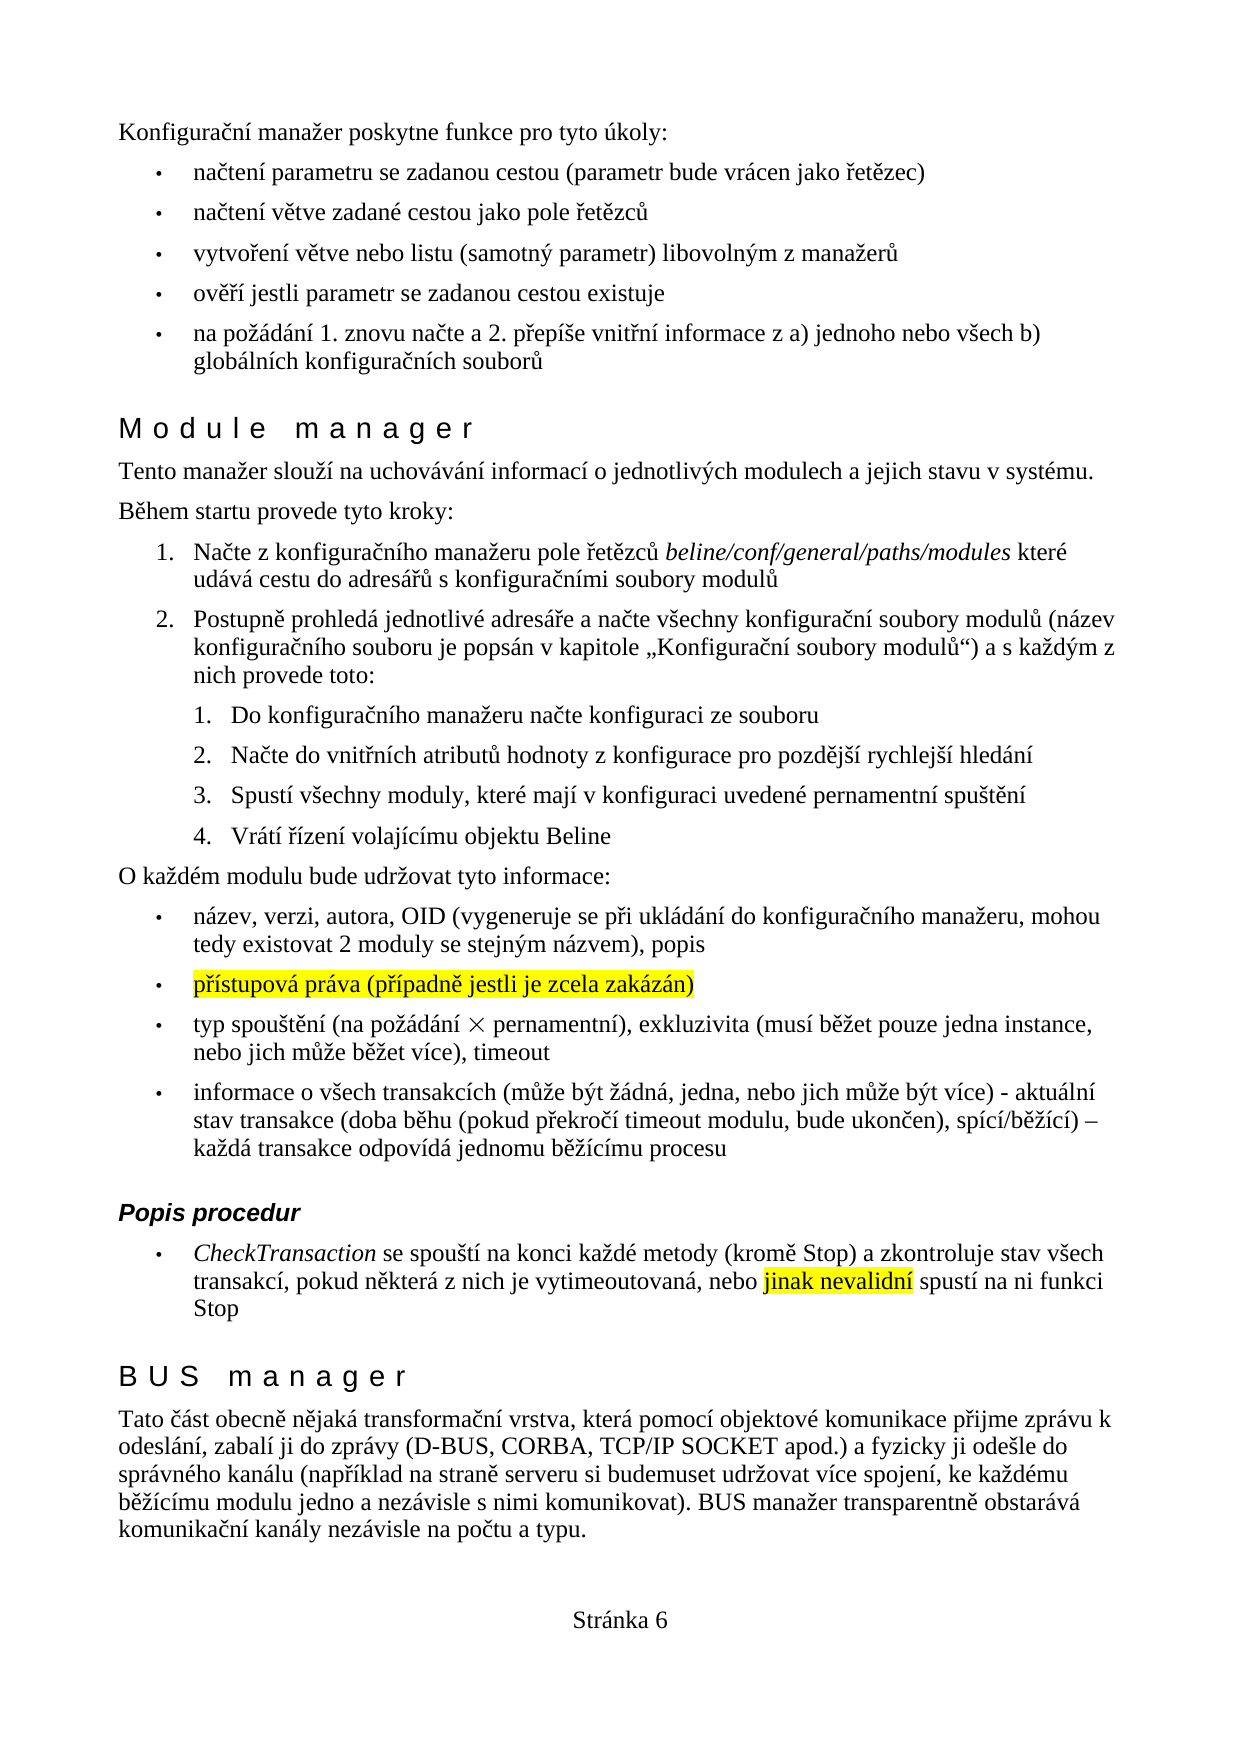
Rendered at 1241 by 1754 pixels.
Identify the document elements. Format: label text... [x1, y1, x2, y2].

list přístupová práva (případně jestli je zcela zakázán) [156, 970, 1122, 998]
list název, verzi, autora, OID (vygeneruje se při ukládání do konfiguračního manažeru, mohou tedy existovat 2 moduly se stejným názvem), popis [156, 902, 1122, 958]
list CheckTransaction se spouští na konci každé metody (kromě Stop) a zkontroluje stav všech transakcí, pokud některá z nich je vytimeoutovaná, nebo jinak nevalidní spustí na ni funkci Stop [156, 1239, 1122, 1322]
text O každém modulu bude udržovat tyto informace: [118, 862, 1122, 890]
text Tento manažer slouží na uchovávání informací o jednotlivých modulech a jejich stavu v systému. [118, 457, 1122, 485]
list Načte do vnitřních atributů hodnoty z konfigurace pro pozdější rychlejší hledání [193, 741, 1122, 769]
subtitle BUS manager [118, 1360, 1122, 1392]
list vytvoření větve nebo listu (samotný parametr) libovolným z manažerů [156, 239, 1122, 266]
subtitle Module manager [118, 412, 1122, 445]
list Načte z konfiguračního manažeru pole řetězců beline/conf/general/paths/modules které udává cestu do adresářů s konfiguračními soubory modulů [156, 538, 1122, 593]
text Tato část obecně nějaká transformační vrstva, která pomocí objektové komunikace přijme zprávu k odeslání, zabalí ji do zprávy (D-BUS, CORBA, TCP/IP SOCKET apod.) a fyzicky ji odešle do správného kanálu (například na straně serveru si budemuset udržovat více spojení, ke každému běžícímu modulu jedno a nezávisle s nimi komunikovat). BUS manažer transparentně obstarává komunikační kanály nezávisle na počtu a typu. [118, 1405, 1122, 1543]
text Konfigurační manažer poskytne funkce pro tyto úkoly: [118, 118, 1122, 146]
list Postupně prohledá jednotlivé adresáře a načte všechny konfigurační soubory modulů (název konfiguračního souboru je popsán v kapitole „Konfigurační soubory modulů“) a s každým z nich provede toto: [156, 606, 1122, 689]
text Během startu provede tyto kroky: [118, 497, 1122, 525]
list Vrátí řízení volajícímu objektu Beline [193, 822, 1122, 849]
subtitle Popis procedur [118, 1199, 1122, 1227]
list načtení větve zadané cestou jako pole řetězců [156, 198, 1122, 226]
list Spustí všechny moduly, které mají v konfiguraci uvedené pernamentní spuštění [193, 782, 1122, 809]
list Do konfiguračního manažeru načte konfiguraci ze souboru [193, 701, 1122, 729]
list ověří jestli parametr se zadanou cestou existuje [156, 279, 1122, 307]
list typ spouštění (na požádání  pernamentní), exkluzivita (musí běžet pouze jedna instance, nebo jich může běžet více), timeout [156, 1010, 1122, 1066]
list informace o všech transakcích (může být žádná, jedna, nebo jich může být více) - aktuální stav transakce (doba běhu (pokud překročí timeout modulu, bude ukončen), spící/běžící) – každá transakce odpovídá jednomu běžícímu procesu [156, 1078, 1122, 1161]
list na požádání 1. znovu načte a 2. přepíše vnitřní informace z a) jednoho nebo všech b) globálních konfiguračních souborů [156, 319, 1122, 374]
list načtení parametru se zadanou cestou (parametr bude vrácen jako řetězec) [156, 158, 1122, 186]
